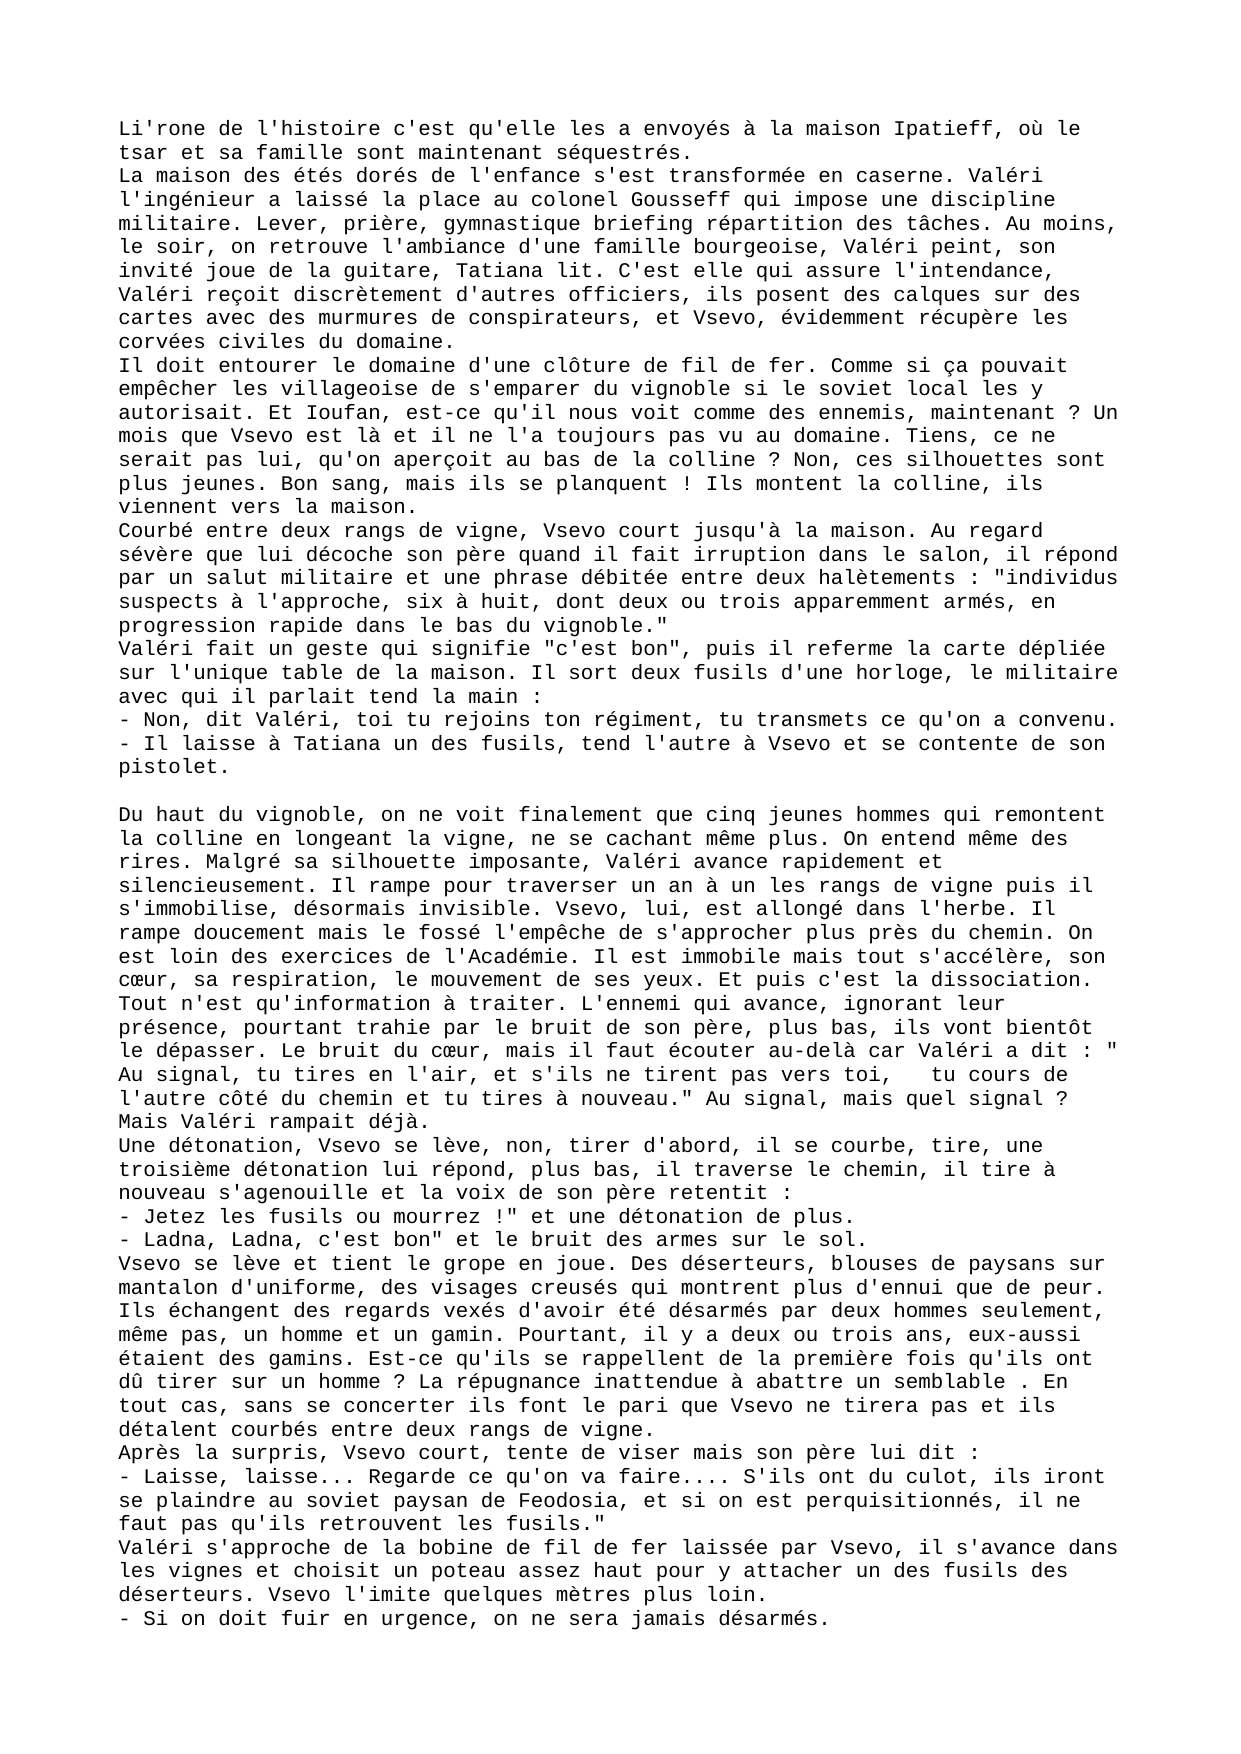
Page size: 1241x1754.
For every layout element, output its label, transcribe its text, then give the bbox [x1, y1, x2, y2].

text Du haut du vignoble, on ne voit finalement que cinq jeunes hommes qui remontent la colline en longeant la vigne, ne se cachant même plus. On entend même des rires. Malgré sa silhouette imposante, Valéri avance rapidement et silencieusement. Il rampe pour traverser un an à un les rangs de vigne puis il s'immobilise, désormais invisible. Vsevo, lui, est allongé dans l'herbe. Il rampe doucement mais le fossé l'empêche de s'approcher plus près du chemin. On est loin des exercices de l'Académie. Il est immobile mais tout s'accélère, son cœur, sa respiration, le mouvement de ses yeux. Et puis c'est la dissociation. Tout n'est qu'information à traiter. L'ennemi qui avance, ignorant leur présence, pourtant trahie par le bruit de son père, plus bas, ils vont bientôt le dépasser. Le bruit du cœur, mais il faut écouter au-delà car Valéri a dit : " Au signal, tu tires en l'air, et s'ils ne tirent pas vers toi, tu cours de l'autre côté du chemin et tu tires à nouveau." Au signal, mais quel signal ? Mais Valéri rampait déjà. [118, 804, 1122, 1135]
text - Laisse, laisse... Regarde ce qu'on va faire.... S'ils ont du culot, ils iront se plaindre au soviet paysan de Feodosia, et si on est perquisitionnés, il ne faut pas qu'ils retrouvent les fusils." [118, 1466, 1122, 1537]
text La maison des étés dorés de l'enfance s'est transformée en caserne. Valéri l'ingénieur a laissé la place au colonel Gousseff qui impose une discipline militaire. Lever, prière, gymnastique briefing répartition des tâches. Au moins, le soir, on retrouve l'ambiance d'une famille bourgeoise, Valéri peint, son invité joue de la guitare, Tatiana lit. C'est elle qui assure l'intendance, Valéri reçoit discrètement d'autres officiers, ils posent des calques sur des cartes avec des murmures de conspirateurs, et Vsevo, évidemment récupère les corvées civiles du domaine. [118, 165, 1122, 354]
text Courbé entre deux rangs de vigne, Vsevo court jusqu'à la maison. Au regard sévère que lui décoche son père quand il fait irruption dans le salon, il répond par un salut militaire et une phrase débitée entre deux halètements : "individus suspects à l'approche, six à huit, dont deux ou trois apparemment armés, en progression rapide dans le bas du vignoble." [118, 520, 1122, 638]
text Il doit entourer le domaine d'une clôture de fil de fer. Comme si ça pouvait empêcher les villageoise de s'emparer du vignoble si le soviet local les y autorisait. Et Ioufan, est-ce qu'il nous voit comme des ennemis, maintenant ? Un mois que Vsevo est là et il ne l'a toujours pas vu au domaine. Tiens, ce ne serait pas lui, qu'on aperçoit au bas de la colline ? Non, ces silhouettes sont plus jeunes. Bon sang, mais ils se planquent ! Ils montent la colline, ils viennent vers la maison. [118, 354, 1122, 520]
text Après la surpris, Vsevo court, tente de viser mais son père lui dit : [118, 1442, 1122, 1466]
text Valéri fait un geste qui signifie "c'est bon", puis il referme la carte dépliée sur l'unique table de la maison. Il sort deux fusils d'une horloge, le militaire avec qui il parlait tend la main : [118, 638, 1122, 709]
text Une détonation, Vsevo se lève, non, tirer d'abord, il se courbe, tire, une troisième détonation lui répond, plus bas, il traverse le chemin, il tire à nouveau s'agenouille et la voix de son père retentit : [118, 1135, 1122, 1206]
text - Ladna, Ladna, c'est bon" et le bruit des armes sur le sol. [118, 1229, 1122, 1253]
text - Si on doit fuir en urgence, on ne sera jamais désarmés. [118, 1608, 1122, 1631]
text - Non, dit Valéri, toi tu rejoins ton régiment, tu transmets ce qu'on a convenu. [118, 709, 1122, 733]
text - Jetez les fusils ou mourrez !" et une détonation de plus. [118, 1206, 1122, 1229]
text Valéri s'approche de la bobine de fil de fer laissée par Vsevo, il s'avance dans les vignes et choisit un poteau assez haut pour y attacher un des fusils des déserteurs. Vsevo l'imite quelques mètres plus loin. [118, 1537, 1122, 1608]
text - Il laisse à Tatiana un des fusils, tend l'autre à Vsevo et se contente de son pistolet. [118, 733, 1122, 780]
text Vsevo se lève et tient le grope en joue. Des déserteurs, blouses de paysans sur mantalon d'uniforme, des visages creusés qui montrent plus d'ennui que de peur. Ils échangent des regards vexés d'avoir été désarmés par deux hommes seulement, même pas, un homme et un gamin. Pourtant, il y a deux ou trois ans, eux-aussi étaient des gamins. Est-ce qu'ils se rappellent de la première fois qu'ils ont dû tirer sur un homme ? La répugnance inattendue à abattre un semblable . En tout cas, sans se concerter ils font le pari que Vsevo ne tirera pas et ils détalent courbés entre deux rangs de vigne. [118, 1253, 1122, 1442]
text Li'rone de l'histoire c'est qu'elle les a envoyés à la maison Ipatieff, où le tsar et sa famille sont maintenant séquestrés. [118, 118, 1122, 165]
